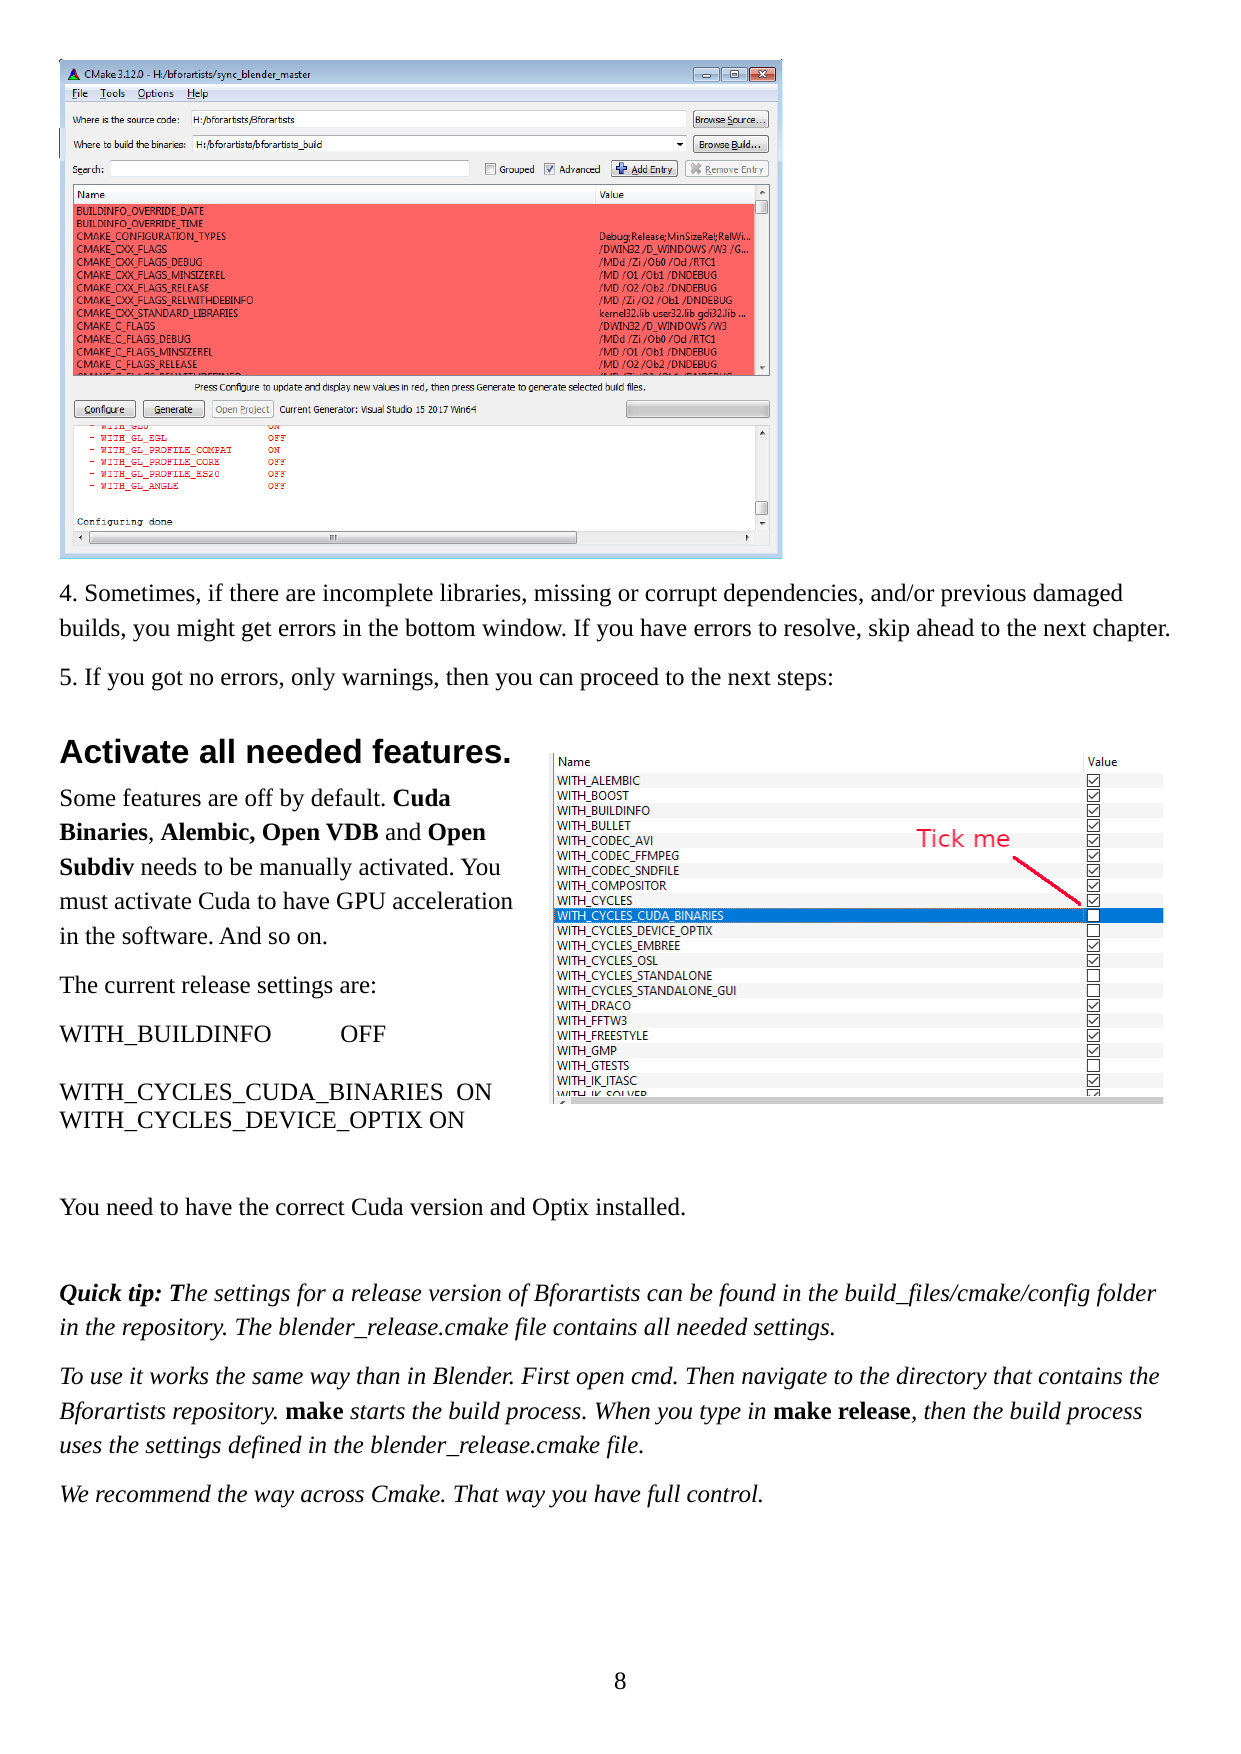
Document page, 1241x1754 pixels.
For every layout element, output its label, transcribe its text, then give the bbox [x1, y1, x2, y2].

text You need to have the correct Cuda version and Optix installed. [59, 1192, 1181, 1220]
text 5. If you got no errors, only warnings, then you can proceed to the next steps: [59, 662, 1181, 691]
text [1164, 1019, 1181, 1048]
text WITH_CYCLES_CUDA_BINARIES ON [59, 1077, 1181, 1105]
text To use it works the same way than in Blender. First open cmd. Then navigate to the directory that contains the Bforartists repository. make starts the build process. When you type in make release, then the build process uses the settings defined in the blender_release.cmake file. [59, 1361, 1181, 1459]
text WITH_BUILDINFO OFF [59, 1019, 548, 1048]
text We recommend the way across Cmake. That way you have full control. [59, 1479, 1181, 1508]
text The current release settings are: [59, 970, 548, 999]
subtitle Activate all needed features. [59, 732, 1181, 771]
picture [548, 753, 1164, 1104]
picture [59, 59, 783, 559]
text 4. Sometimes, if there are incomplete libraries, missing or corrupt dependencies, and/or previous damaged builds, you might get errors in the bottom window. If you have errors to resolve, skip ahead to the next chapter. [59, 578, 1181, 642]
text WITH_CYCLES_DEVICE_OPTIX ON [59, 1105, 1181, 1134]
text Some features are off by default. Cuda Binaries, Alembic, Open VDB and Open Subdiv needs to be manually activated. You must activate Cuda to have GPU acceleration in the software. And so on. [59, 783, 548, 950]
text Quick tip: The settings for a release version of Bforartists can be found in the build_files/cmake/config folder in the repository. The blender_release.cmake file contains all needed settings. [59, 1278, 1181, 1341]
